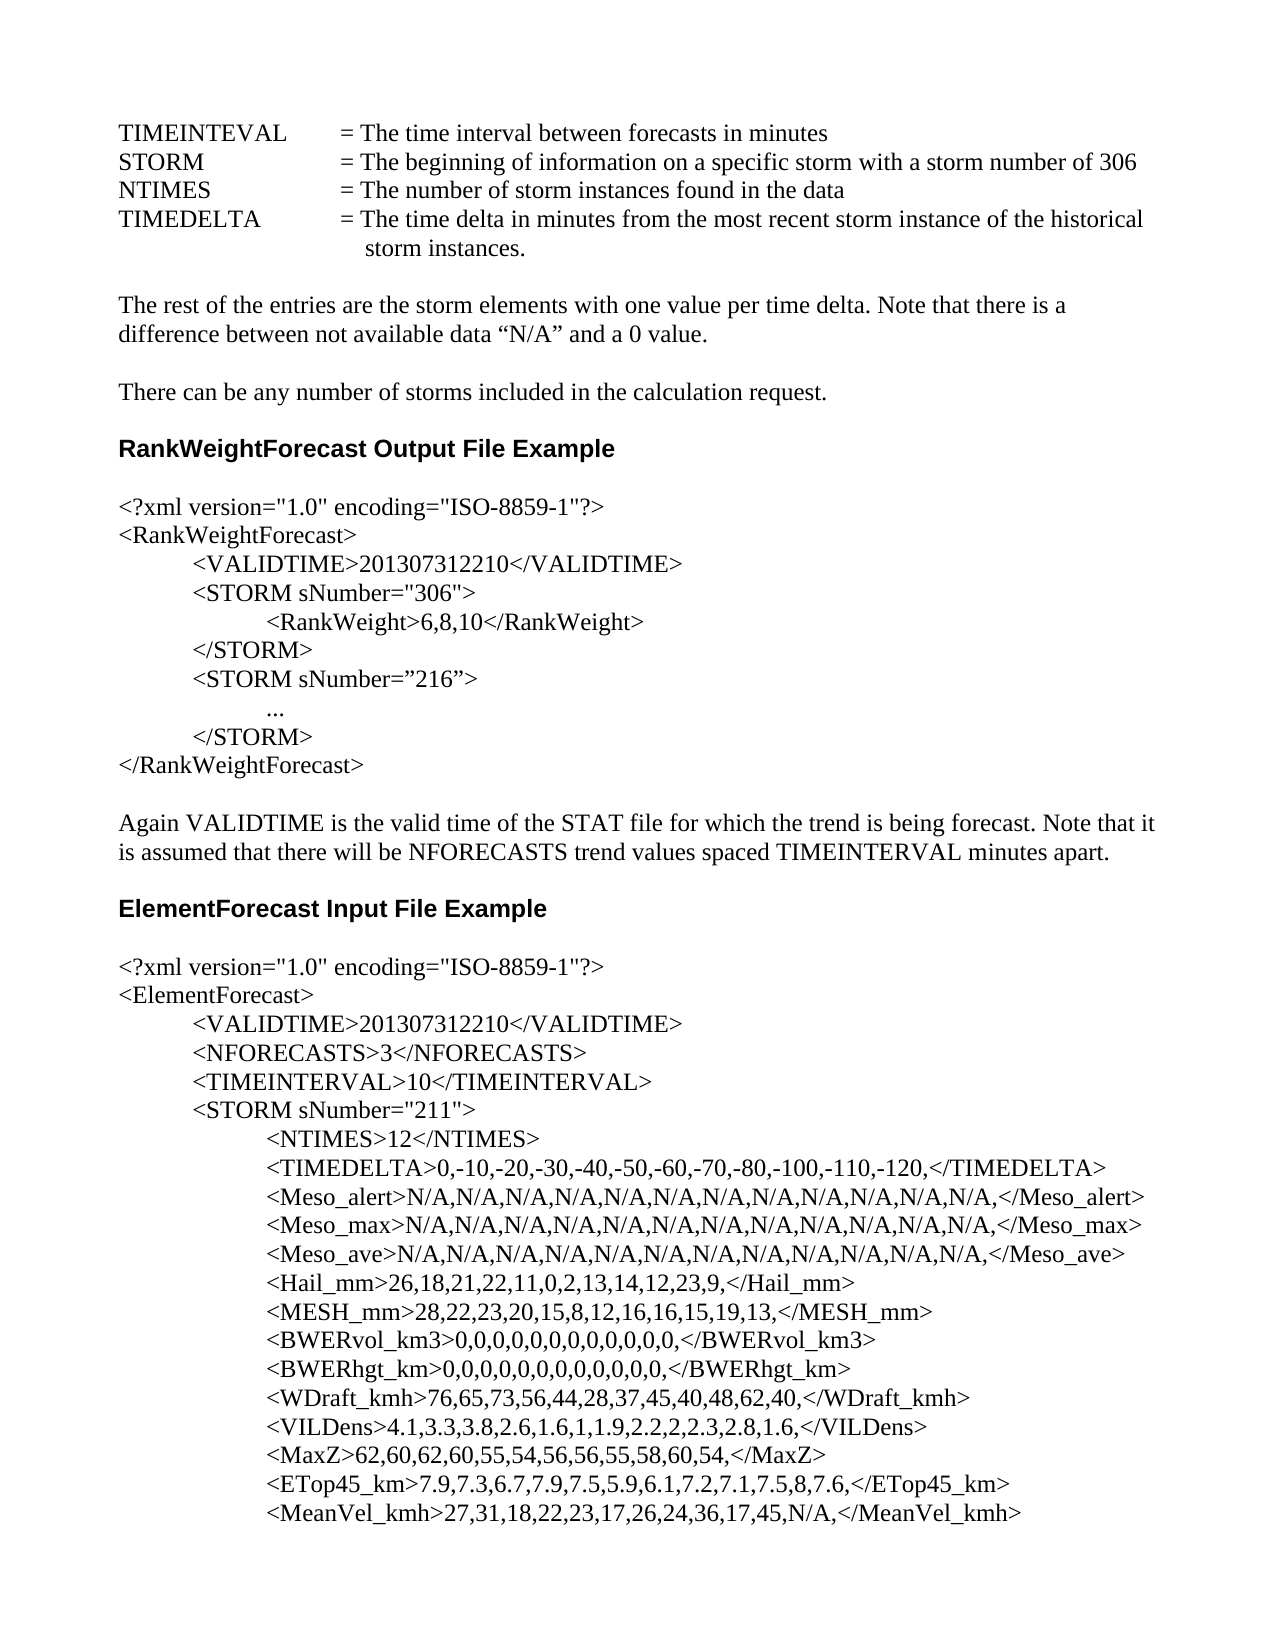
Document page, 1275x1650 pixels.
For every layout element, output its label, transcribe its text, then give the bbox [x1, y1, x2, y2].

text <TIMEDELTA>0,-10,-20,-30,-40,-50,-60,-70,-80,-100,-110,-120,</TIMEDELTA> [118, 1153, 1157, 1182]
text STORM = The beginning of information on a specific storm with a storm number of 306 [118, 147, 1157, 176]
text ... [118, 693, 1157, 722]
text <BWERhgt_km>0,0,0,0,0,0,0,0,0,0,0,0,</BWERhgt_km> [118, 1354, 1157, 1383]
text RankWeightForecast Output File Example [118, 434, 1157, 463]
text <MaxZ>62,60,62,60,55,54,56,56,55,58,60,54,</MaxZ> [118, 1441, 1157, 1469]
text <RankWeight>6,8,10</RankWeight> [118, 607, 1157, 636]
text <WDraft_kmh>76,65,73,56,44,28,37,45,40,48,62,40,</WDraft_kmh> [118, 1383, 1157, 1412]
text <MeanVel_kmh>27,31,18,22,23,17,26,24,36,17,45,N/A,</MeanVel_kmh> [118, 1498, 1157, 1527]
text <STORM sNumber=”216”> [118, 664, 1157, 693]
text <RankWeightForecast> [118, 521, 1157, 549]
text Again VALIDTIME is the valid time of the STAT file for which the trend is being forecast. Note that it is assumed that there will be NFORECASTS trend values spaced TIMEINTERVAL minutes apart. [118, 808, 1157, 866]
text <Meso_alert>N/A,N/A,N/A,N/A,N/A,N/A,N/A,N/A,N/A,N/A,N/A,N/A,</Meso_alert> [118, 1182, 1157, 1211]
text NTIMES = The number of storm instances found in the data [118, 176, 1157, 204]
text <VALIDTIME>201307312210</VALIDTIME> [118, 1009, 1157, 1038]
text <NTIMES>12</NTIMES> [118, 1124, 1157, 1153]
text </STORM> [118, 636, 1157, 664]
text <STORM sNumber="306"> [118, 578, 1157, 607]
text <STORM sNumber="211"> [118, 1096, 1157, 1124]
text <ElementForecast> [118, 981, 1157, 1009]
text <BWERvol_km3>0,0,0,0,0,0,0,0,0,0,0,0,</BWERvol_km3> [118, 1326, 1157, 1354]
text ElementForecast Input File Example [118, 894, 1157, 923]
text <VALIDTIME>201307312210</VALIDTIME> [118, 549, 1157, 578]
text TIMEDELTA = The time delta in minutes from the most recent storm instance of the historical storm instances. [118, 204, 1157, 262]
text <?xml version="1.0" encoding="ISO-8859-1"?> [118, 952, 1157, 981]
text <ETop45_km>7.9,7.3,6.7,7.9,7.5,5.9,6.1,7.2,7.1,7.5,8,7.6,</ETop45_km> [118, 1469, 1157, 1498]
text <MESH_mm>28,22,23,20,15,8,12,16,16,15,19,13,</MESH_mm> [118, 1297, 1157, 1326]
text <TIMEINTERVAL>10</TIMEINTERVAL> [118, 1067, 1157, 1096]
text <NFORECASTS>3</NFORECASTS> [118, 1038, 1157, 1067]
text The rest of the entries are the storm elements with one value per time delta. Note that there is a difference between not available data “N/A” and a 0 value. [118, 291, 1157, 348]
text <Hail_mm>26,18,21,22,11,0,2,13,14,12,23,9,</Hail_mm> [118, 1268, 1157, 1297]
text There can be any number of storms included in the calculation request. [118, 377, 1157, 406]
text <Meso_ave>N/A,N/A,N/A,N/A,N/A,N/A,N/A,N/A,N/A,N/A,N/A,N/A,</Meso_ave> [118, 1239, 1157, 1268]
text TIMEINTEVAL = The time interval between forecasts in minutes [118, 118, 1157, 147]
text <?xml version="1.0" encoding="ISO-8859-1"?> [118, 492, 1157, 521]
text <VILDens>4.1,3.3,3.8,2.6,1.6,1,1.9,2.2,2,2.3,2.8,1.6,</VILDens> [118, 1412, 1157, 1441]
text </STORM> [118, 722, 1157, 751]
text </RankWeightForecast> [118, 751, 1157, 779]
text <Meso_max>N/A,N/A,N/A,N/A,N/A,N/A,N/A,N/A,N/A,N/A,N/A,N/A,</Meso_max> [118, 1211, 1157, 1239]
